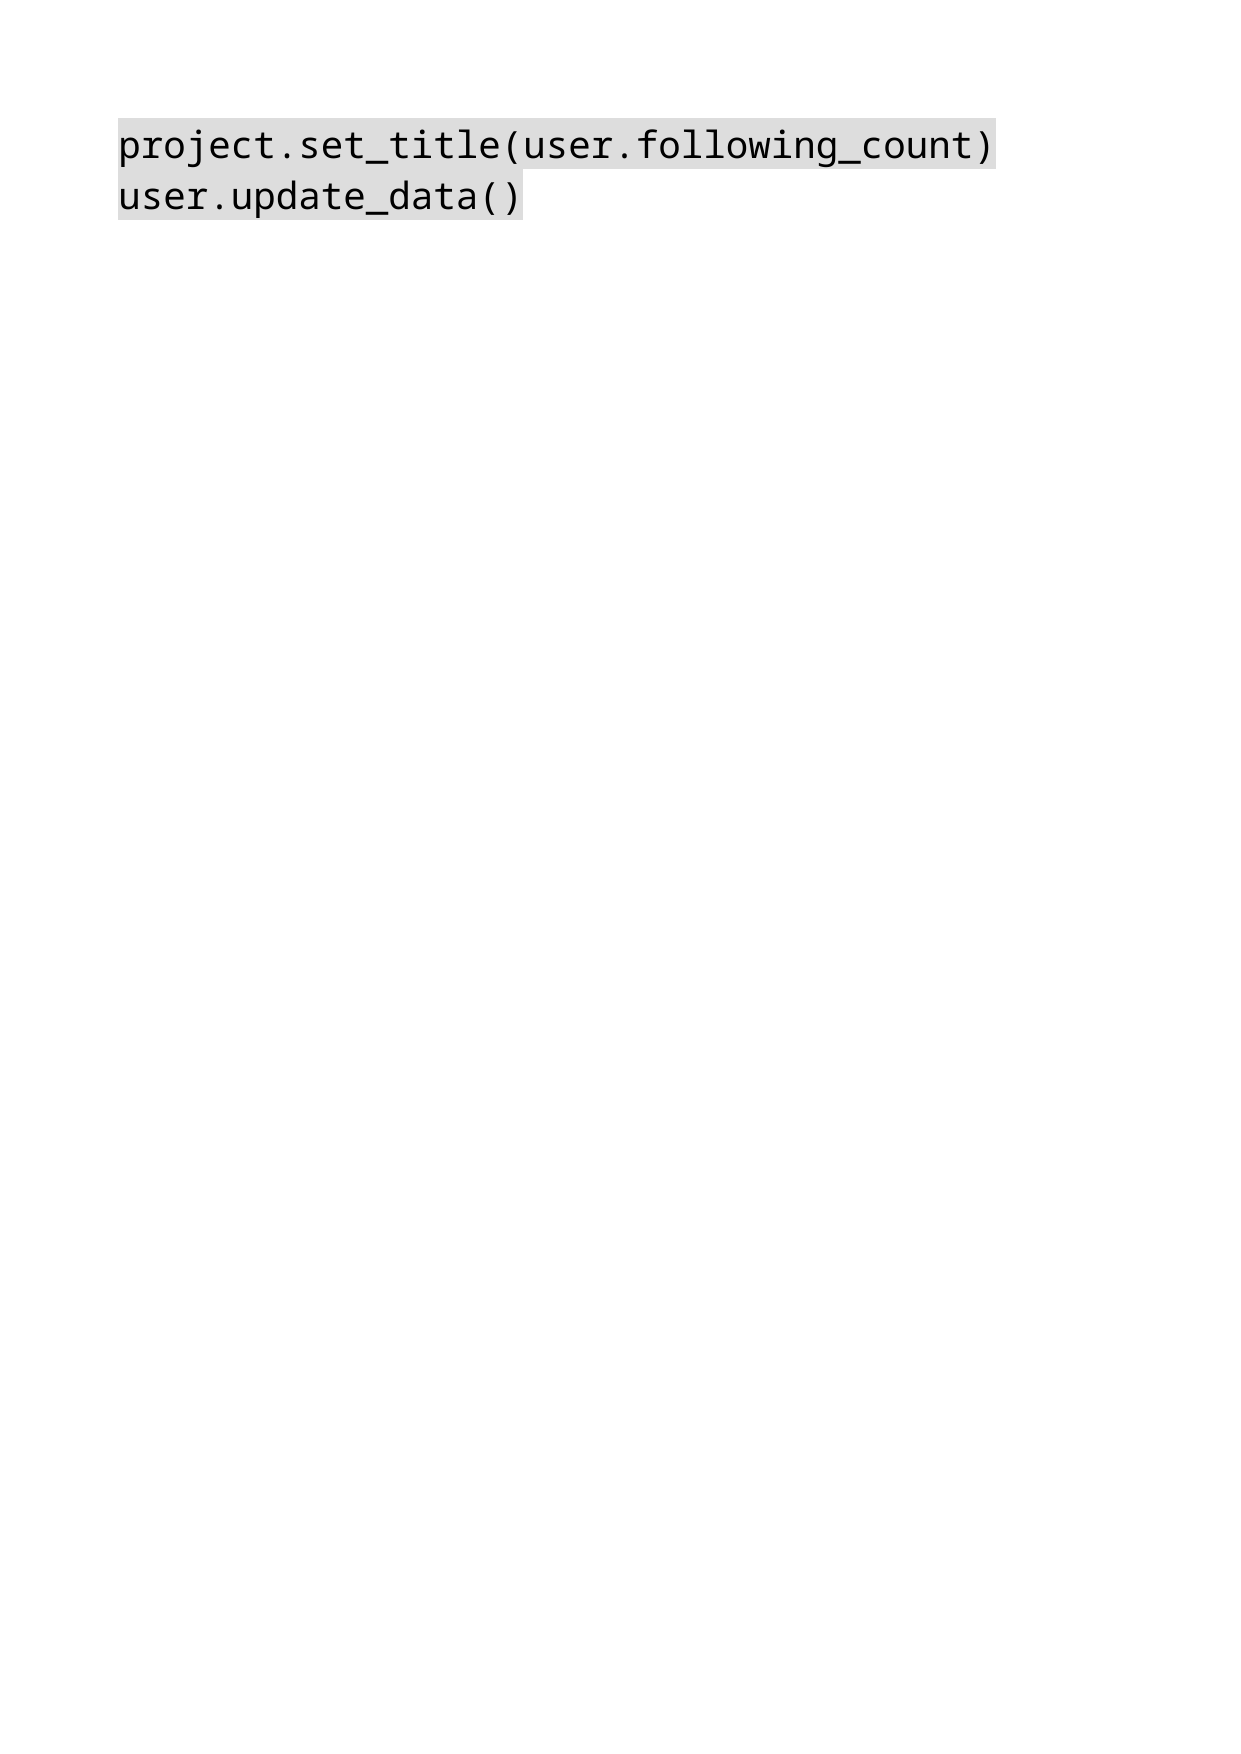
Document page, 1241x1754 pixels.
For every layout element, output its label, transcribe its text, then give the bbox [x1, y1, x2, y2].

text Sid72020123 [118, 1283, 1122, 1362]
text WojtekGame [118, 1174, 1122, 1253]
text project.set_title(user.following_count) user.update_data() [118, 118, 1122, 220]
text ScratchConnect is an library, that can connect Scratch Projects, Studios, Users and Cloud Variables! [118, 356, 1122, 719]
